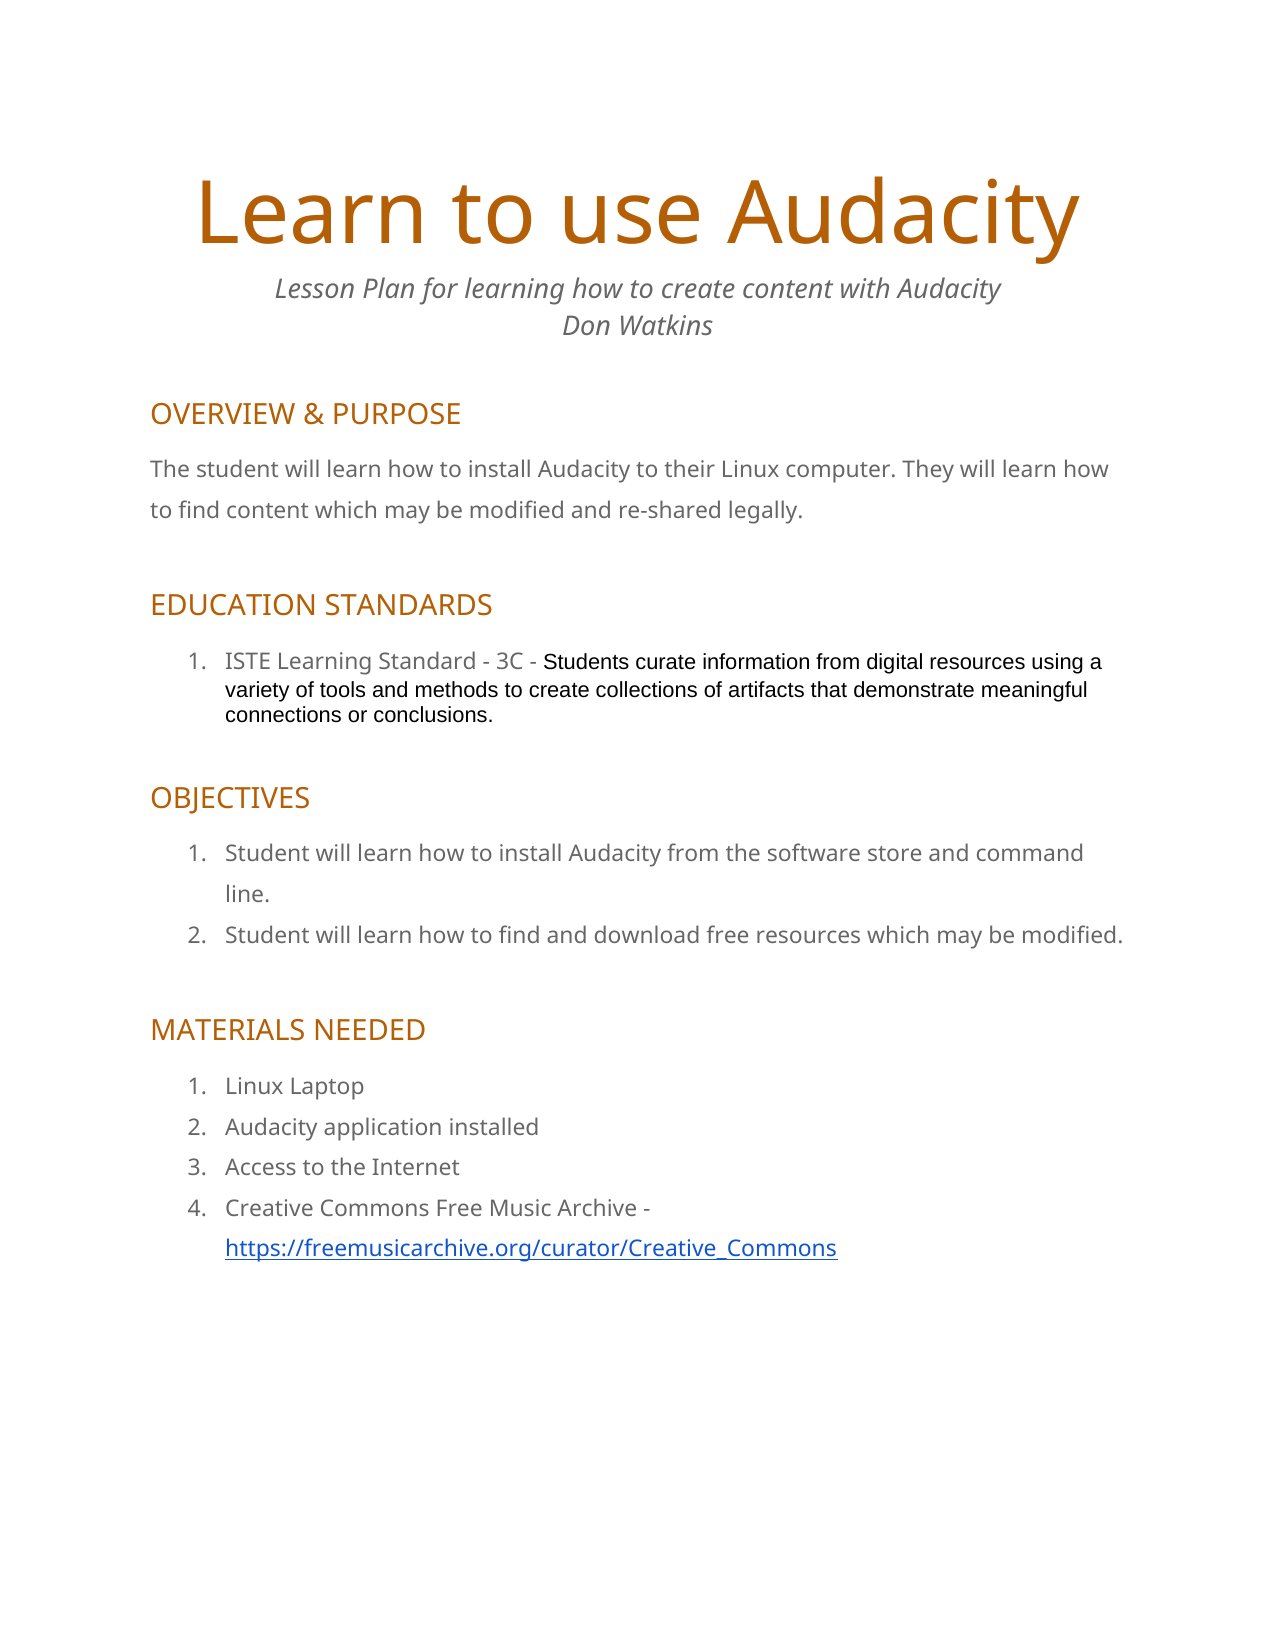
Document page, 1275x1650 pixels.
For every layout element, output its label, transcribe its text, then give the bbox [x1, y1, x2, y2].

list Student will learn how to install Audacity from the software store and command line. [187, 837, 1125, 909]
subtitle OVERVIEW & PURPOSE [150, 393, 1125, 433]
title Learn to use Audacity [150, 150, 1125, 269]
subtitle MATERIALS NEEDED [150, 1009, 1125, 1049]
list Creative Commons Free Music Archive - https://freemusicarchive.org/curator/Creative_Commons [187, 1192, 1125, 1263]
text The student will learn how to install Audacity to their Linux computer. They will learn how to find content which may be modified and re-shared legally. [150, 453, 1125, 525]
subtitle Don Watkins [150, 306, 1125, 343]
list Student will learn how to find and download free resources which may be modified. [187, 919, 1125, 950]
list ISTE Learning Standard - 3C - Students curate information from digital resources using a variety of tools and methods to create collections of artifacts that demonstrate meaningful connections or conclusions. [187, 645, 1125, 727]
subtitle EDUCATION STANDARDS [150, 585, 1125, 624]
list Audacity application installed [187, 1110, 1125, 1142]
subtitle Lesson Plan for learning how to create content with Audacity [150, 269, 1125, 306]
list Linux Laptop [187, 1070, 1125, 1101]
list Access to the Internet [187, 1151, 1125, 1182]
subtitle OBJECTIVES [150, 777, 1125, 817]
